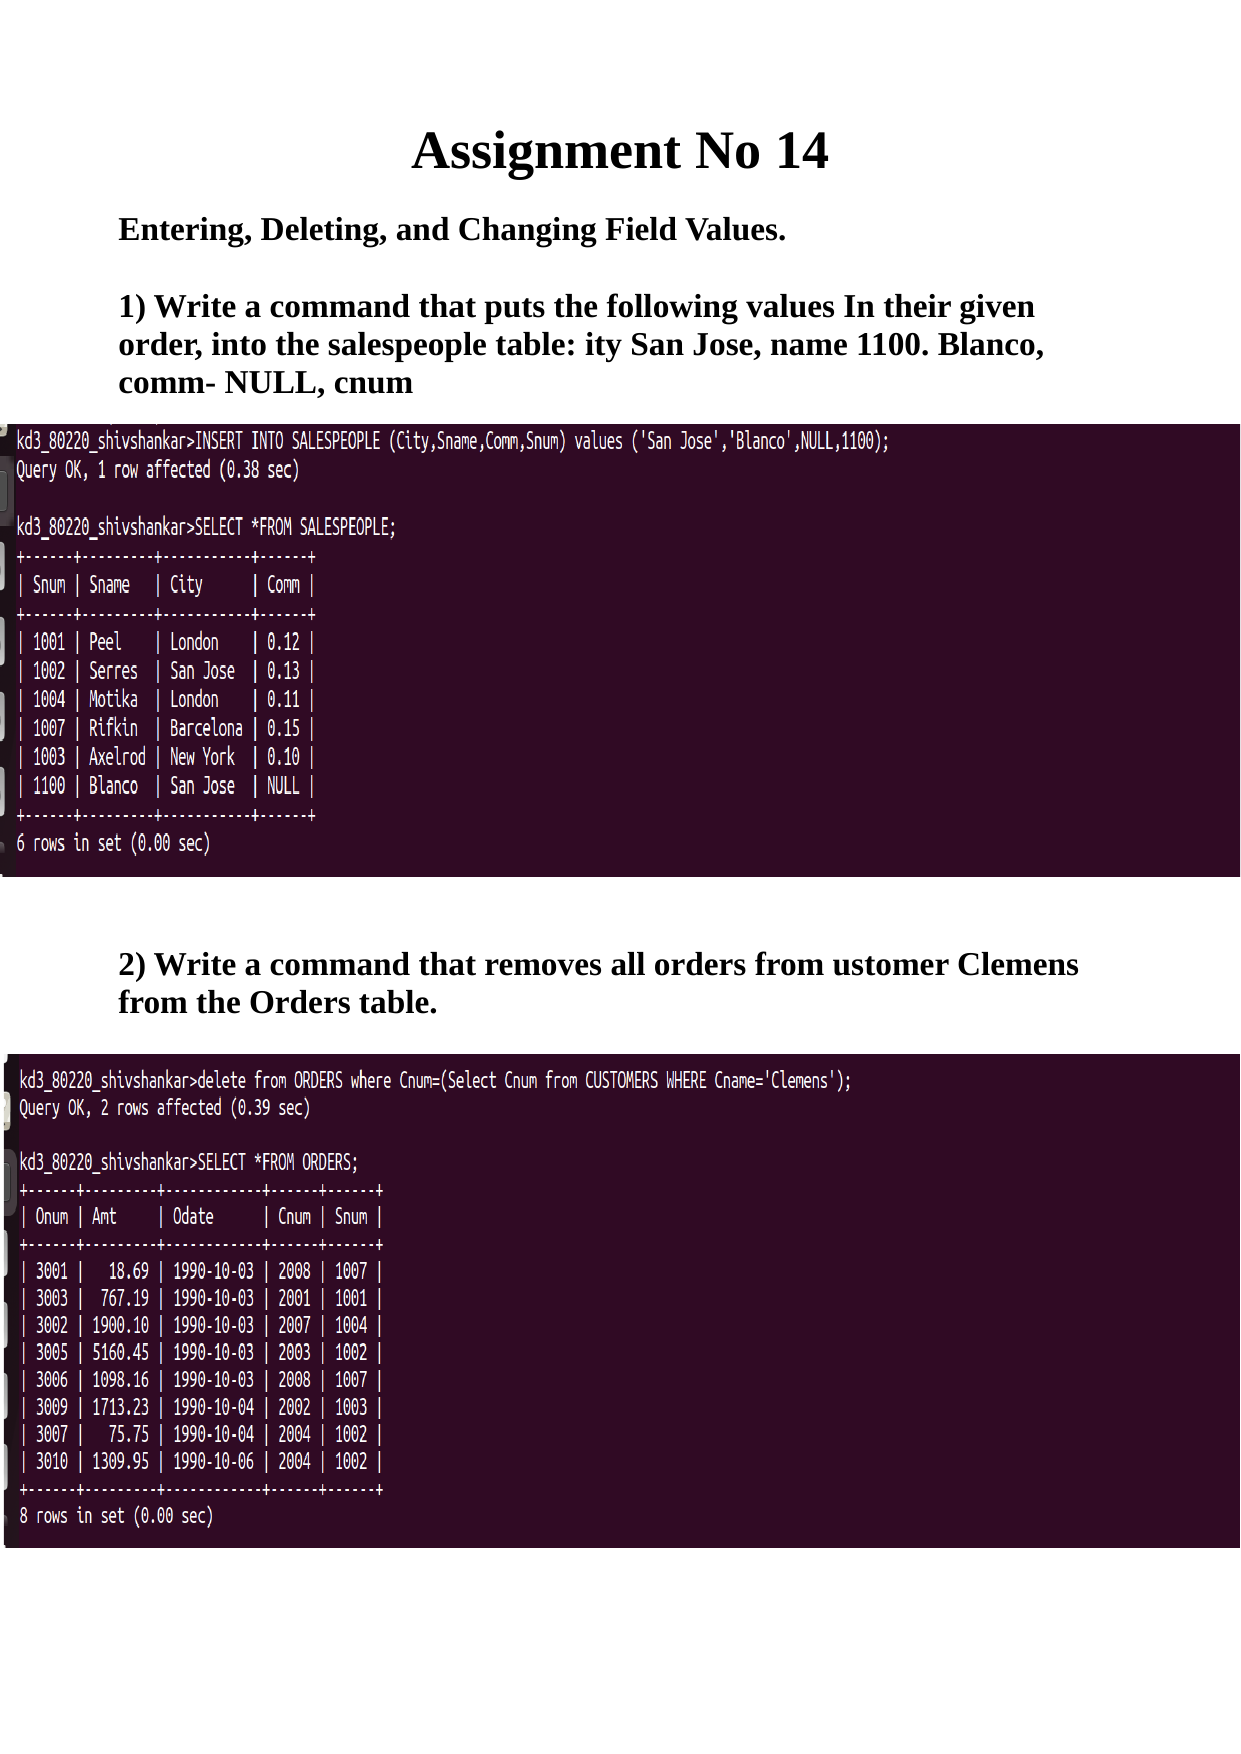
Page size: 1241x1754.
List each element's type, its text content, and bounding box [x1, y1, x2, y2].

picture [3, 1054, 1240, 1548]
text Assignment No 14 [118, 118, 1122, 180]
text 1) Write a command that puts the following values In their given order, into the salespeople table: ity San Jose, name 1100. Blanco, comm- NULL, cnum [118, 286, 1122, 401]
text Entering, Deleting, and Changing Field Values. [118, 209, 1122, 247]
picture [0, 424, 1241, 877]
text 2) Write a command that removes all orders from ustomer Clemens from the Orders table. [118, 944, 1122, 1020]
